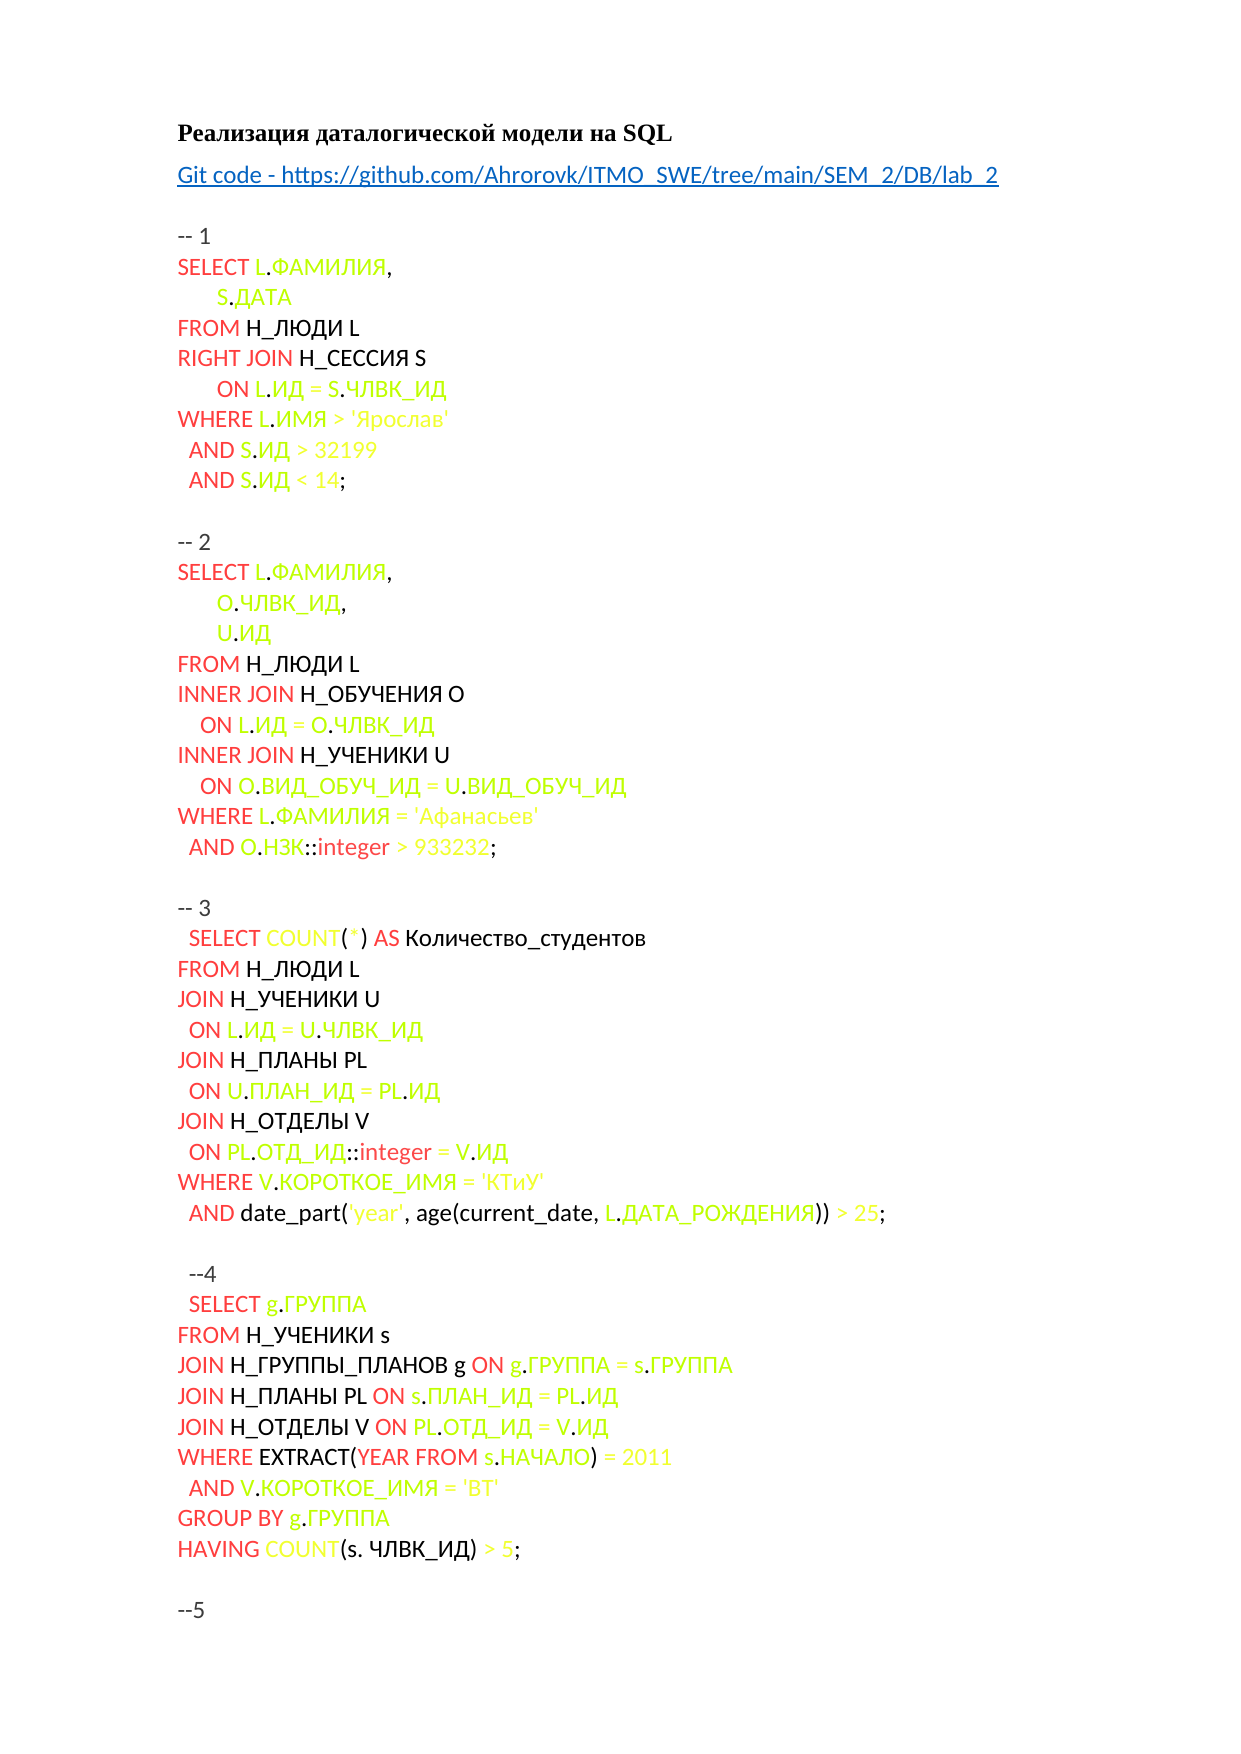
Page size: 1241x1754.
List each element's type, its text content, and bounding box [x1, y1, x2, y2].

text SELECT L.ФАМИЛИЯ, [177, 556, 1152, 587]
text SELECT L.ФАМИЛИЯ, [177, 251, 1152, 281]
text WHERE EXTRACT(YEAR FROM s.НАЧАЛО) = 2011 [177, 1441, 1152, 1472]
text AND O.НЗК::integer > 933232; [177, 831, 1152, 861]
text -- 2 [177, 526, 1152, 556]
text ON O.ВИД_ОБУЧ_ИД = U.ВИД_ОБУЧ_ИД [177, 770, 1152, 800]
text FROM Н_ЛЮДИ L [177, 953, 1152, 983]
text AND S.ИД < 14; [177, 464, 1152, 495]
text GROUP BY g.ГРУППА [177, 1502, 1152, 1533]
text --5 [177, 1594, 1152, 1624]
text AND date_part('year', age(current_date, L.ДАТА_РОЖДЕНИЯ)) > 25; [177, 1197, 1152, 1228]
text JOIN Н_ОТДЕЛЫ V [177, 1106, 1152, 1136]
text FROM Н_ЛЮДИ L [177, 312, 1152, 342]
text JOIN Н_ОТДЕЛЫ V ON PL.ОТД_ИД = V.ИД [177, 1411, 1152, 1441]
text U.ИД [177, 617, 1152, 648]
text WHERE V.КОРОТКОЕ_ИМЯ = 'КТиУ' [177, 1167, 1152, 1197]
text SELECT COUNT(*) AS Количество_студентов [177, 922, 1152, 953]
text --4 [177, 1258, 1152, 1289]
text AND V.КОРОТКОЕ_ИМЯ = 'ВТ' [177, 1472, 1152, 1502]
text -- 1 [177, 220, 1152, 251]
text AND S.ИД > 32199 [177, 434, 1152, 464]
text HAVING COUNT(s. ЧЛВК_ИД) > 5; [177, 1533, 1152, 1563]
text INNER JOIN Н_УЧЕНИКИ U [177, 739, 1152, 770]
text JOIN Н_УЧЕНИКИ U [177, 983, 1152, 1014]
text FROM Н_ЛЮДИ L [177, 648, 1152, 678]
text Git code - https://github.com/Ahrorovk/ITMO_SWE/tree/main/SEM_2/DB/lab_2 [177, 159, 1152, 190]
text -- 3 [177, 892, 1152, 922]
subtitle Реализация даталогической модели на SQL [177, 118, 1152, 147]
text ON L.ИД = O.ЧЛВК_ИД [177, 709, 1152, 739]
text INNER JOIN Н_ОБУЧЕНИЯ O [177, 678, 1152, 709]
text ON L.ИД = S.ЧЛВК_ИД [177, 373, 1152, 403]
text WHERE L.ИМЯ > 'Ярослав' [177, 403, 1152, 434]
text ON PL.ОТД_ИД::integer = V.ИД [177, 1136, 1152, 1167]
text O.ЧЛВК_ИД, [177, 587, 1152, 617]
text ON L.ИД = U.ЧЛВК_ИД [177, 1014, 1152, 1044]
text FROM Н_УЧЕНИКИ s [177, 1319, 1152, 1350]
text JOIN Н_ГРУППЫ_ПЛАНОВ g ON g.ГРУППА = s.ГРУППА [177, 1350, 1152, 1380]
text JOIN Н_ПЛАНЫ PL ON s.ПЛАН_ИД = PL.ИД [177, 1380, 1152, 1411]
text ON U.ПЛАН_ИД = PL.ИД [177, 1075, 1152, 1106]
text RIGHT JOIN Н_СЕССИЯ S [177, 342, 1152, 373]
text JOIN Н_ПЛАНЫ PL [177, 1044, 1152, 1075]
text WHERE L.ФАМИЛИЯ = 'Афанасьев' [177, 800, 1152, 831]
text SELECT g.ГРУППА [177, 1289, 1152, 1319]
text S.ДАТА [177, 281, 1152, 312]
